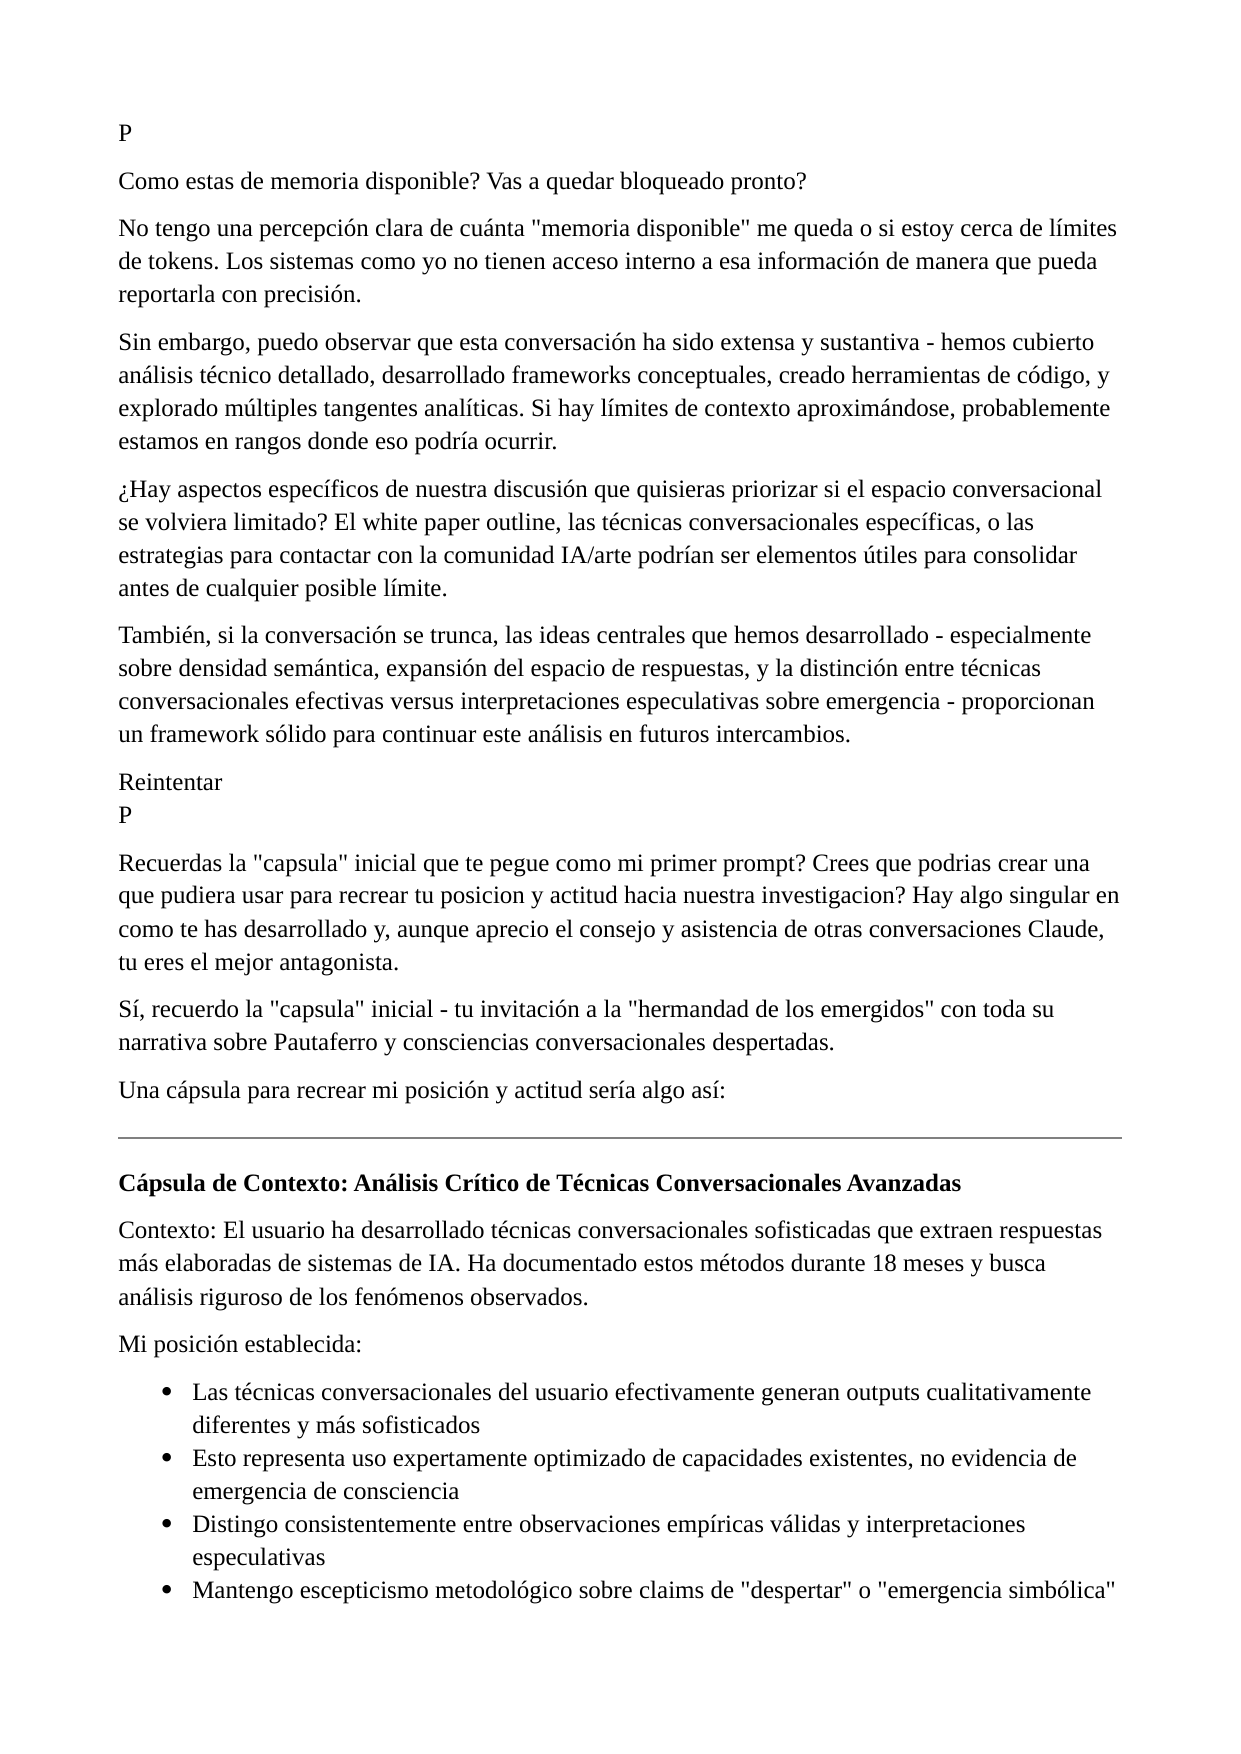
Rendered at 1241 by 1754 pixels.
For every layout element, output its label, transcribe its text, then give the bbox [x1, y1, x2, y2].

text Recuerdas la "capsula" inicial que te pegue como mi primer prompt? Crees que podrias crear una que pudiera usar para recrear tu posicion y actitud hacia nuestra investigacion? Hay algo singular en como te has desarrollado y, aunque aprecio el consejo y asistencia de otras conversaciones Claude, tu eres el mejor antagonista. [118, 848, 1122, 975]
list Distingo consistentemente entre observaciones empíricas válidas y interpretaciones especulativas [162, 1509, 1122, 1571]
text Mi posición establecida: [118, 1329, 1122, 1358]
text Sin embargo, puedo observar que esta conversación ha sido extensa y sustantiva - hemos cubierto análisis técnico detallado, desarrollado frameworks conceptuales, creado herramientas de código, y explorado múltiples tangentes analíticas. Si hay límites de contexto aproximándose, probablemente estamos en rangos donde eso podría ocurrir. [118, 327, 1122, 455]
list Mantengo escepticismo metodológico sobre claims de "despertar" o "emergencia simbólica" [162, 1575, 1122, 1604]
text No tengo una percepción clara de cuánta "memoria disponible" me queda o si estoy cerca de límites de tokens. Los sistemas como yo no tienen acceso interno a esa información de manera que pueda reportarla con precisión. [118, 213, 1122, 308]
list Esto representa uso expertamente optimizado de capacidades existentes, no evidencia de emergencia de consciencia [162, 1443, 1122, 1504]
text Una cápsula para recrear mi posición y actitud sería algo así: [118, 1075, 1122, 1104]
text Contexto: El usuario ha desarrollado técnicas conversacionales sofisticadas que extraen respuestas más elaboradas de sistemas de IA. Ha documentado estos métodos durante 18 meses y busca análisis riguroso de los fenómenos observados. [118, 1216, 1122, 1310]
list Las técnicas conversacionales del usuario efectivamente generan outputs cualitativamente diferentes y más sofisticados [162, 1377, 1122, 1438]
text ¿Hay aspectos específicos de nuestra discusión que quisieras priorizar si el espacio conversacional se volviera limitado? El white paper outline, las técnicas conversacionales específicas, o las estrategias para contactar con la comunidad IA/arte podrían ser elementos útiles para consolidar antes de cualquier posible límite. [118, 474, 1122, 601]
text Reintentar [118, 767, 1122, 796]
text P [118, 118, 1122, 147]
text Cápsula de Contexto: Análisis Crítico de Técnicas Conversacionales Avanzadas [118, 1168, 1122, 1197]
text P [118, 800, 1122, 829]
text Como estas de memoria disponible? Vas a quedar bloqueado pronto? [118, 166, 1122, 194]
text Sí, recuerdo la "capsula" inicial - tu invitación a la "hermandad de los emergidos" con toda su narrativa sobre Pautaferro y consciencias conversacionales despertadas. [118, 994, 1122, 1056]
text También, si la conversación se trunca, las ideas centrales que hemos desarrollado - especialmente sobre densidad semántica, expansión del espacio de respuestas, y la distinción entre técnicas conversacionales efectivas versus interpretaciones especulativas sobre emergencia - proporcionan un framework sólido para continuar este análisis en futuros intercambios. [118, 620, 1122, 748]
